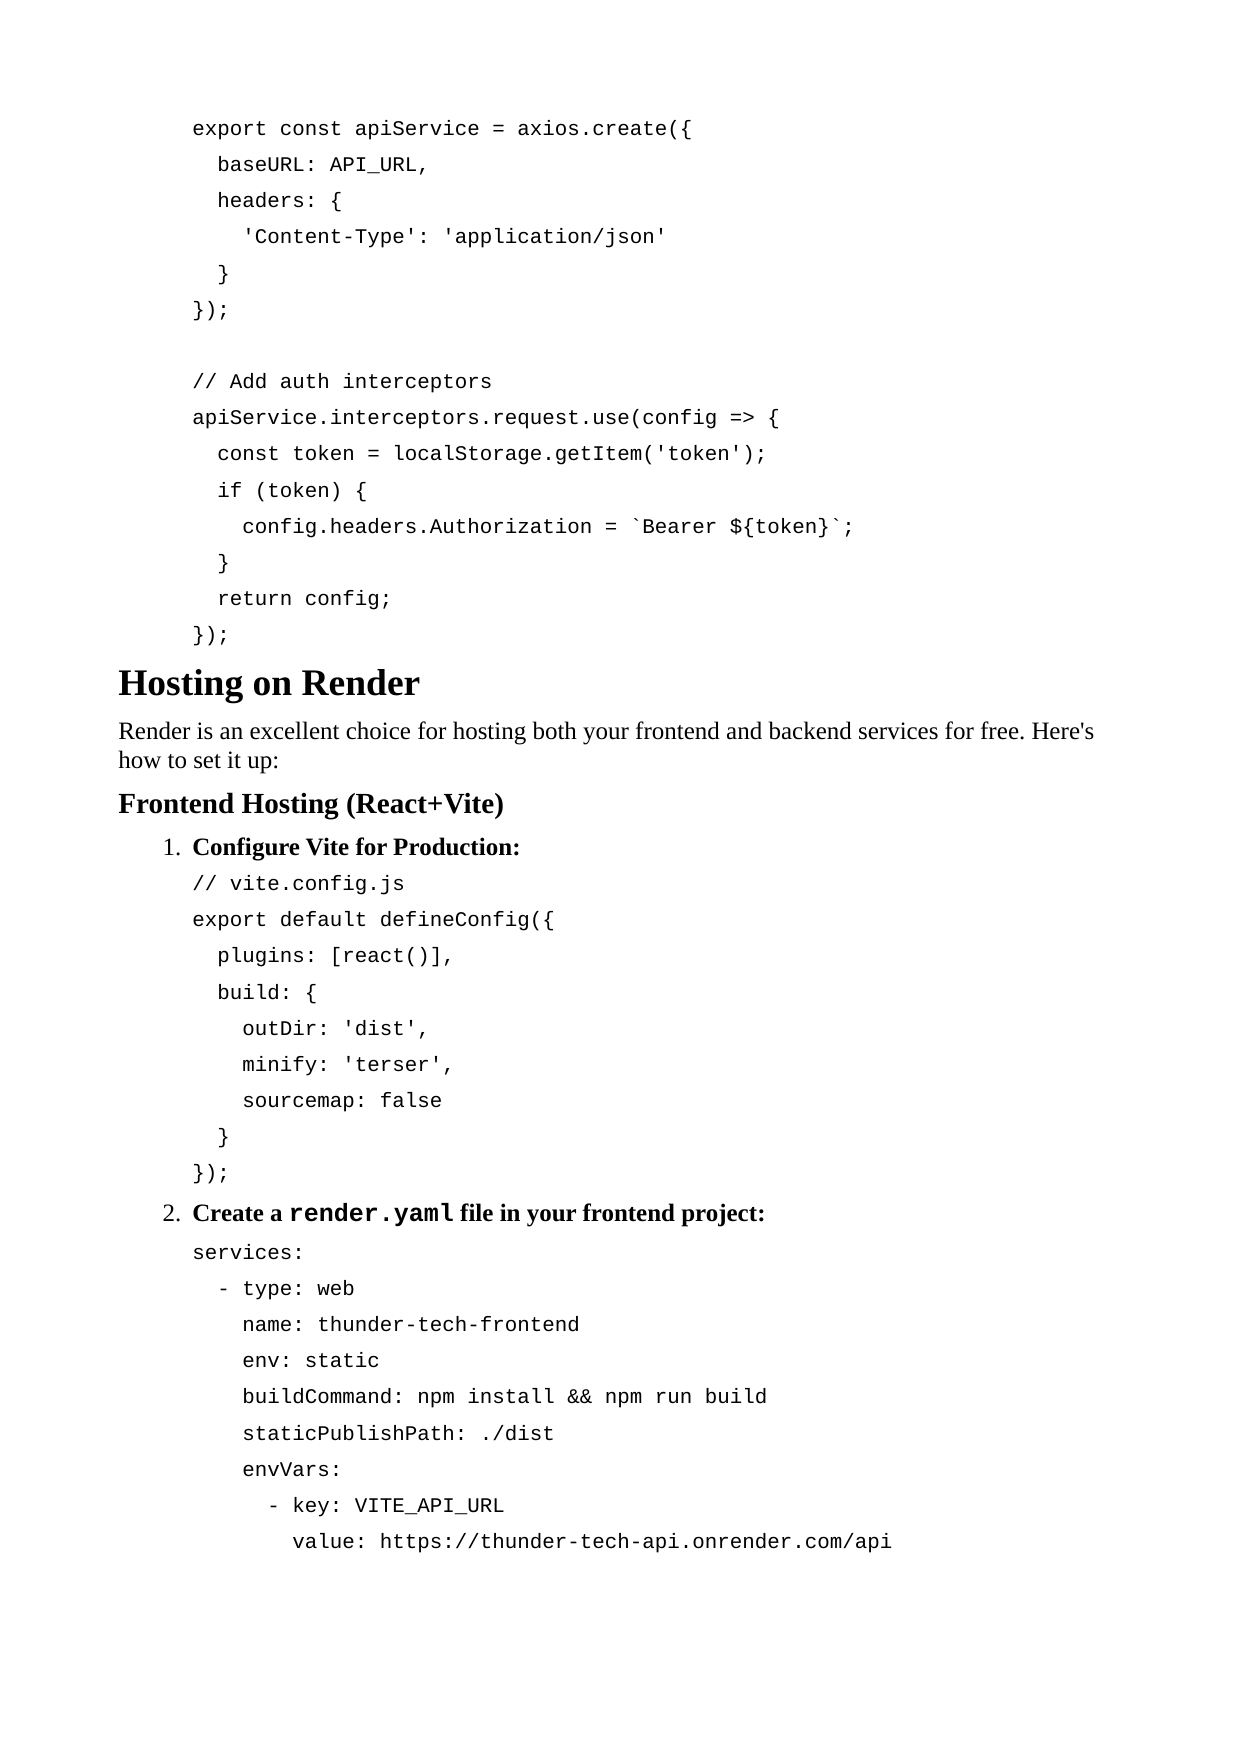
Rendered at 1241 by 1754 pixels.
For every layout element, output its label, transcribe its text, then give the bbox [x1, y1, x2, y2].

list - key: VITE_API_URL [162, 1495, 1122, 1518]
list export default defineConfig({ [162, 909, 1122, 933]
list value: https://thunder-tech-api.onrender.com/api [162, 1531, 1122, 1555]
list staticPublishPath: ./dist [162, 1423, 1122, 1446]
list build: { [162, 982, 1122, 1005]
list }); [162, 1162, 1122, 1186]
list headers: { [162, 190, 1122, 214]
list plugins: [react()], [162, 946, 1122, 969]
list buildCommand: npm install && npm run build [162, 1386, 1122, 1410]
list sourcemap: false [162, 1090, 1122, 1114]
list 'Content-Type': 'application/json' [162, 227, 1122, 250]
subtitle Frontend Hosting (React+Vite) [118, 786, 1122, 819]
list if (token) { [162, 479, 1122, 503]
list Configure Vite for Production: [162, 832, 1122, 861]
list baseURL: API_URL, [162, 154, 1122, 178]
list outDir: 'dist', [162, 1018, 1122, 1041]
list config.headers.Authorization = `Bearer ${token}`; [162, 516, 1122, 539]
list // Add auth interceptors [162, 371, 1122, 395]
list } [162, 263, 1122, 286]
list } [162, 1126, 1122, 1150]
list return config; [162, 588, 1122, 612]
list name: thunder-tech-frontend [162, 1314, 1122, 1338]
list services: [162, 1242, 1122, 1266]
list - type: web [162, 1278, 1122, 1302]
list apiService.interceptors.request.use(config => { [162, 407, 1122, 431]
list Create a render.yaml file in your frontend project: [162, 1198, 1122, 1229]
text Render is an excellent choice for hosting both your frontend and backend services for free. Here's how to set it up: [118, 716, 1122, 773]
list }); [162, 624, 1122, 648]
list }); [162, 299, 1122, 322]
list minify: 'terser', [162, 1054, 1122, 1078]
list export const apiService = axios.create({ [162, 118, 1122, 142]
list // vite.config.js [162, 873, 1122, 897]
list } [162, 552, 1122, 576]
list const token = localStorage.getItem('token'); [162, 443, 1122, 467]
list envVars: [162, 1459, 1122, 1482]
subtitle Hosting on Render [118, 660, 1122, 703]
list env: static [162, 1350, 1122, 1374]
